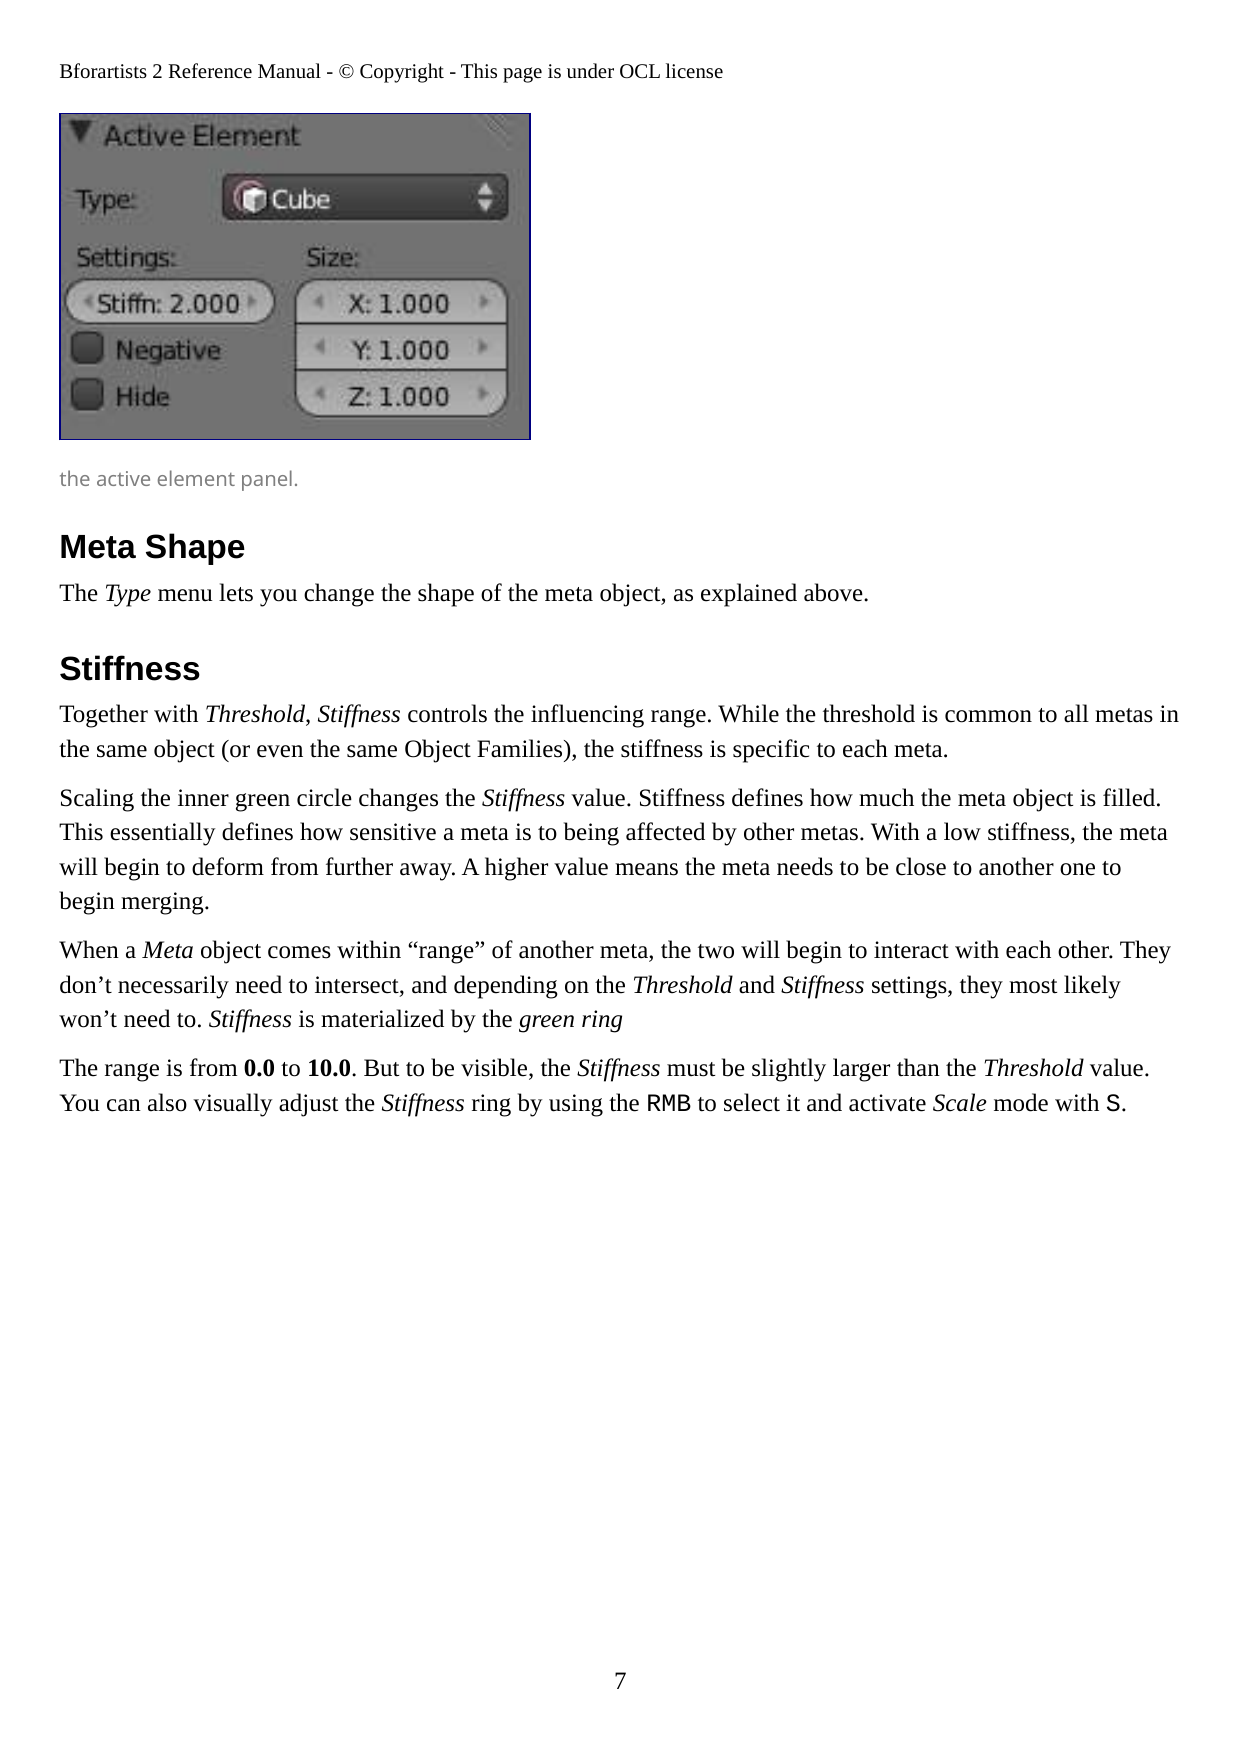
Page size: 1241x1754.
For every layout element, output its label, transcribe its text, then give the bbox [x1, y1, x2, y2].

text Together with Threshold, Stiffness controls the influencing range. While the threshold is common to all metas in the same object (or even the same Object Families), the stiffness is specific to each meta. [59, 699, 1181, 763]
picture [61, 114, 529, 439]
text The Type menu lets you change the shape of the meta object, as explained above. [59, 578, 1181, 607]
text The range is from 0.0 to 10.0. But to be visible, the Stiffness must be slightly larger than the Threshold value. You can also visually adjust the Stiffness ring by using the RMB to select it and activate Scale mode with S. [59, 1053, 1181, 1119]
text When a Meta object comes within “range” of another meta, the two will begin to interact with each other. They don’t necessarily need to intersect, and depending on the Threshold and Stiffness settings, they most likely won’t need to. Stiffness is materialized by the green ring [59, 936, 1181, 1033]
text Scaling the inner green circle changes the Stiffness value. Stiffness defines how much the meta object is filled. This essentially defines how sensitive a meta is to being affected by other metas. With a low stiffness, the meta will begin to deform from further away. A higher value means the meta needs to be close to another one to begin merging. [59, 783, 1181, 915]
text the active element panel. [59, 461, 1181, 492]
subtitle Stiffness [59, 648, 1181, 687]
subtitle Meta Shape [59, 527, 1181, 566]
